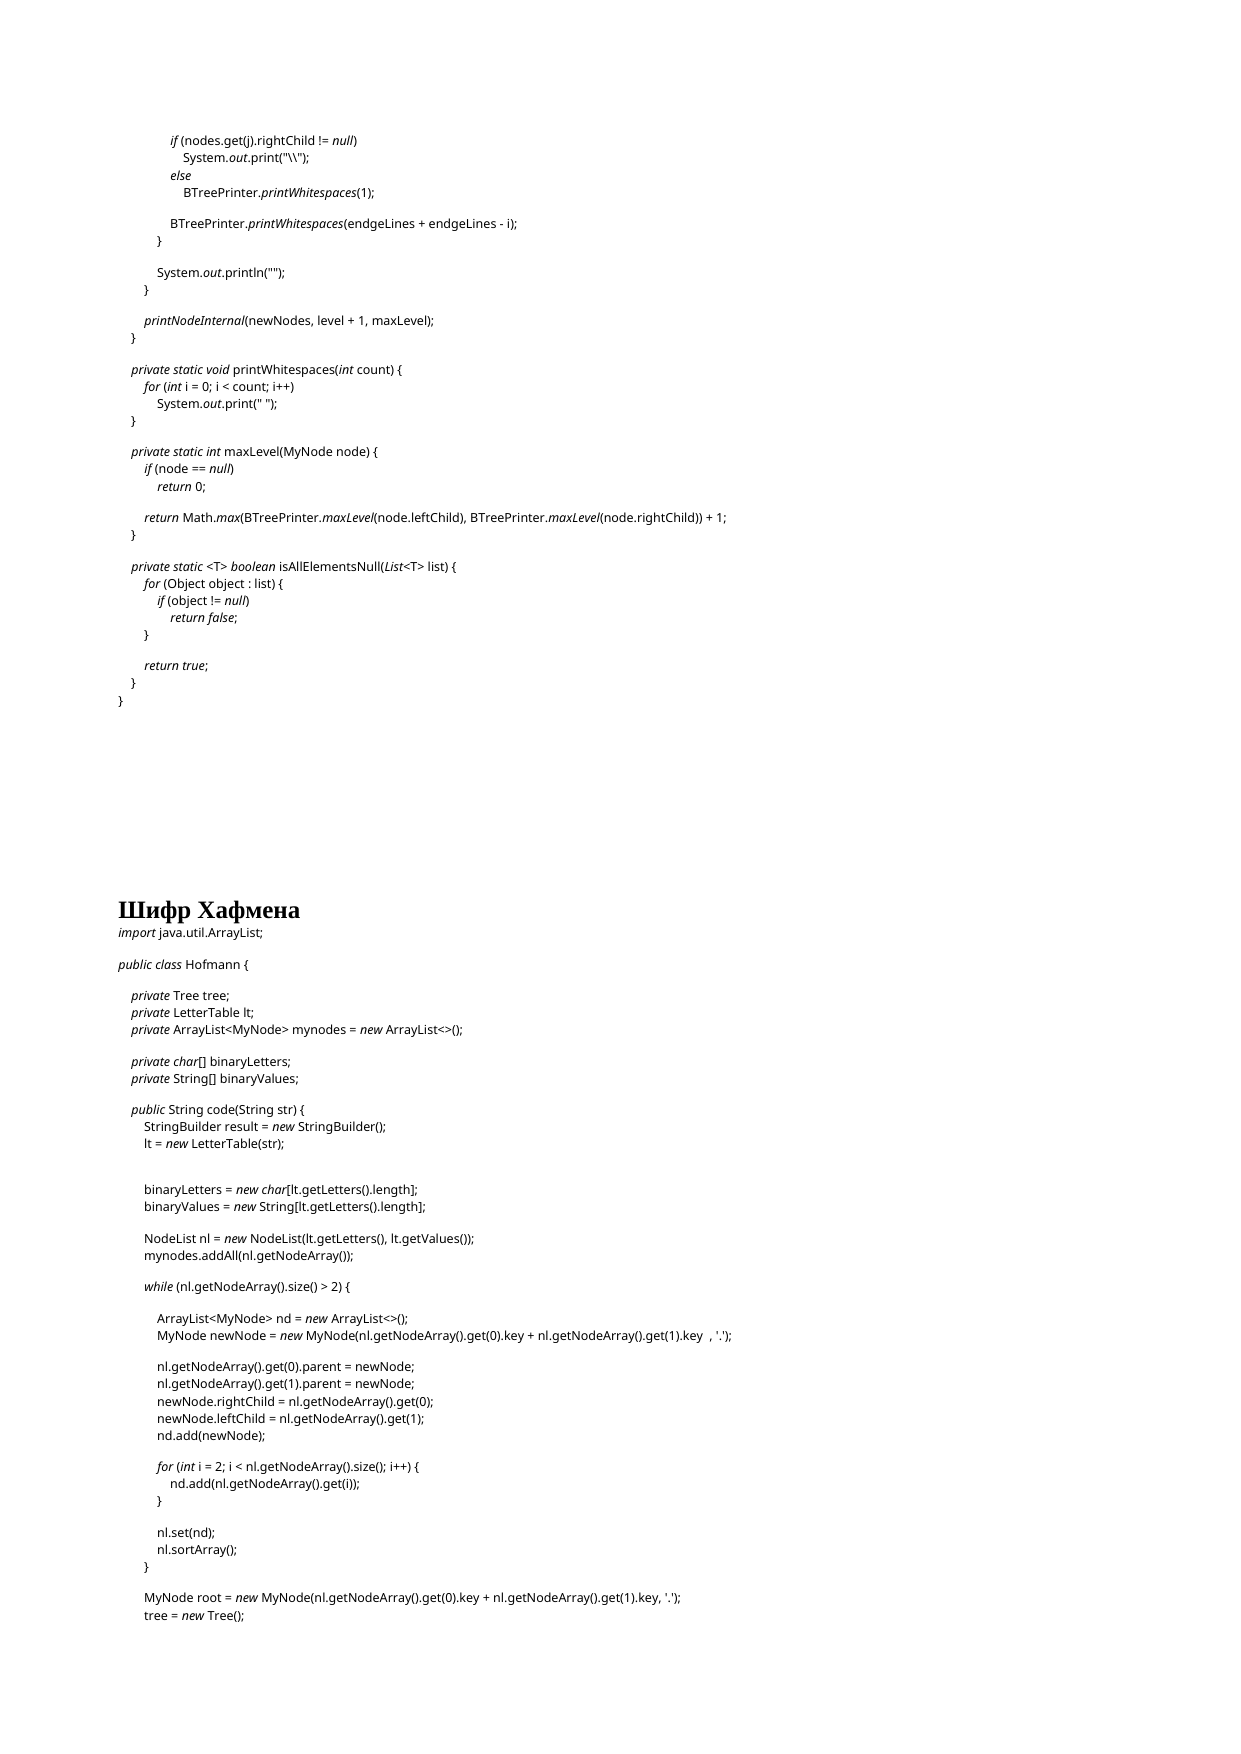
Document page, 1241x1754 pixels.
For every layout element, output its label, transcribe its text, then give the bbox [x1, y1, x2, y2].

text Шифр Хафмена [118, 896, 1122, 924]
text import java.util.ArrayList; public class Hofmann { private Tree tree; private LetterTable lt; private ArrayList<MyNode> mynodes = new ArrayList<>(); private char[] binaryLetters; private String[] binaryValues; public String code(String str) { StringBuilder result = new StringBuilder(); lt = new LetterTable(str); binaryLetters = new char[lt.getLetters().length]; binaryValues = new String[lt.getLetters().length]; NodeList nl = new NodeList(lt.getLetters(), lt.getValues()); mynodes.addAll(nl.getNodeArray()); while (nl.getNodeArray().size() > 2) { ArrayList<MyNode> nd = new ArrayList<>(); MyNode newNode = new MyNode(nl.getNodeArray().get(0).key + nl.getNodeArray().get(1).key , '.'); nl.getNodeArray().get(0).parent = newNode; nl.getNodeArray().get(1).parent = newNode; newNode.rightChild = nl.getNodeArray().get(0); newNode.leftChild = nl.getNodeArray().get(1); nd.add(newNode); for (int i = 2; i < nl.getNodeArray().size(); i++) { nd.add(nl.getNodeArray().get(i)); } nl.set(nd); nl.sortArray(); } MyNode root = new MyNode(nl.getNodeArray().get(0).key + nl.getNodeArray().get(1).key, '.'); tree = new Tree(); [118, 924, 1122, 1624]
text if (nodes.get(j).rightChild != null) System.out.print("\\"); else BTreePrinter.printWhitespaces(1); BTreePrinter.printWhitespaces(endgeLines + endgeLines - i); } System.out.println(""); } printNodeInternal(newNodes, level + 1, maxLevel); } private static void printWhitespaces(int count) { for (int i = 0; i < count; i++) System.out.print(" "); } private static int maxLevel(MyNode node) { if (node == null) return 0; return Math.max(BTreePrinter.maxLevel(node.leftChild), BTreePrinter.maxLevel(node.rightChild)) + 1; } private static <T> boolean isAllElementsNull(List<T> list) { for (Object object : list) { if (object != null) return false; } return true; } } [118, 118, 1122, 709]
